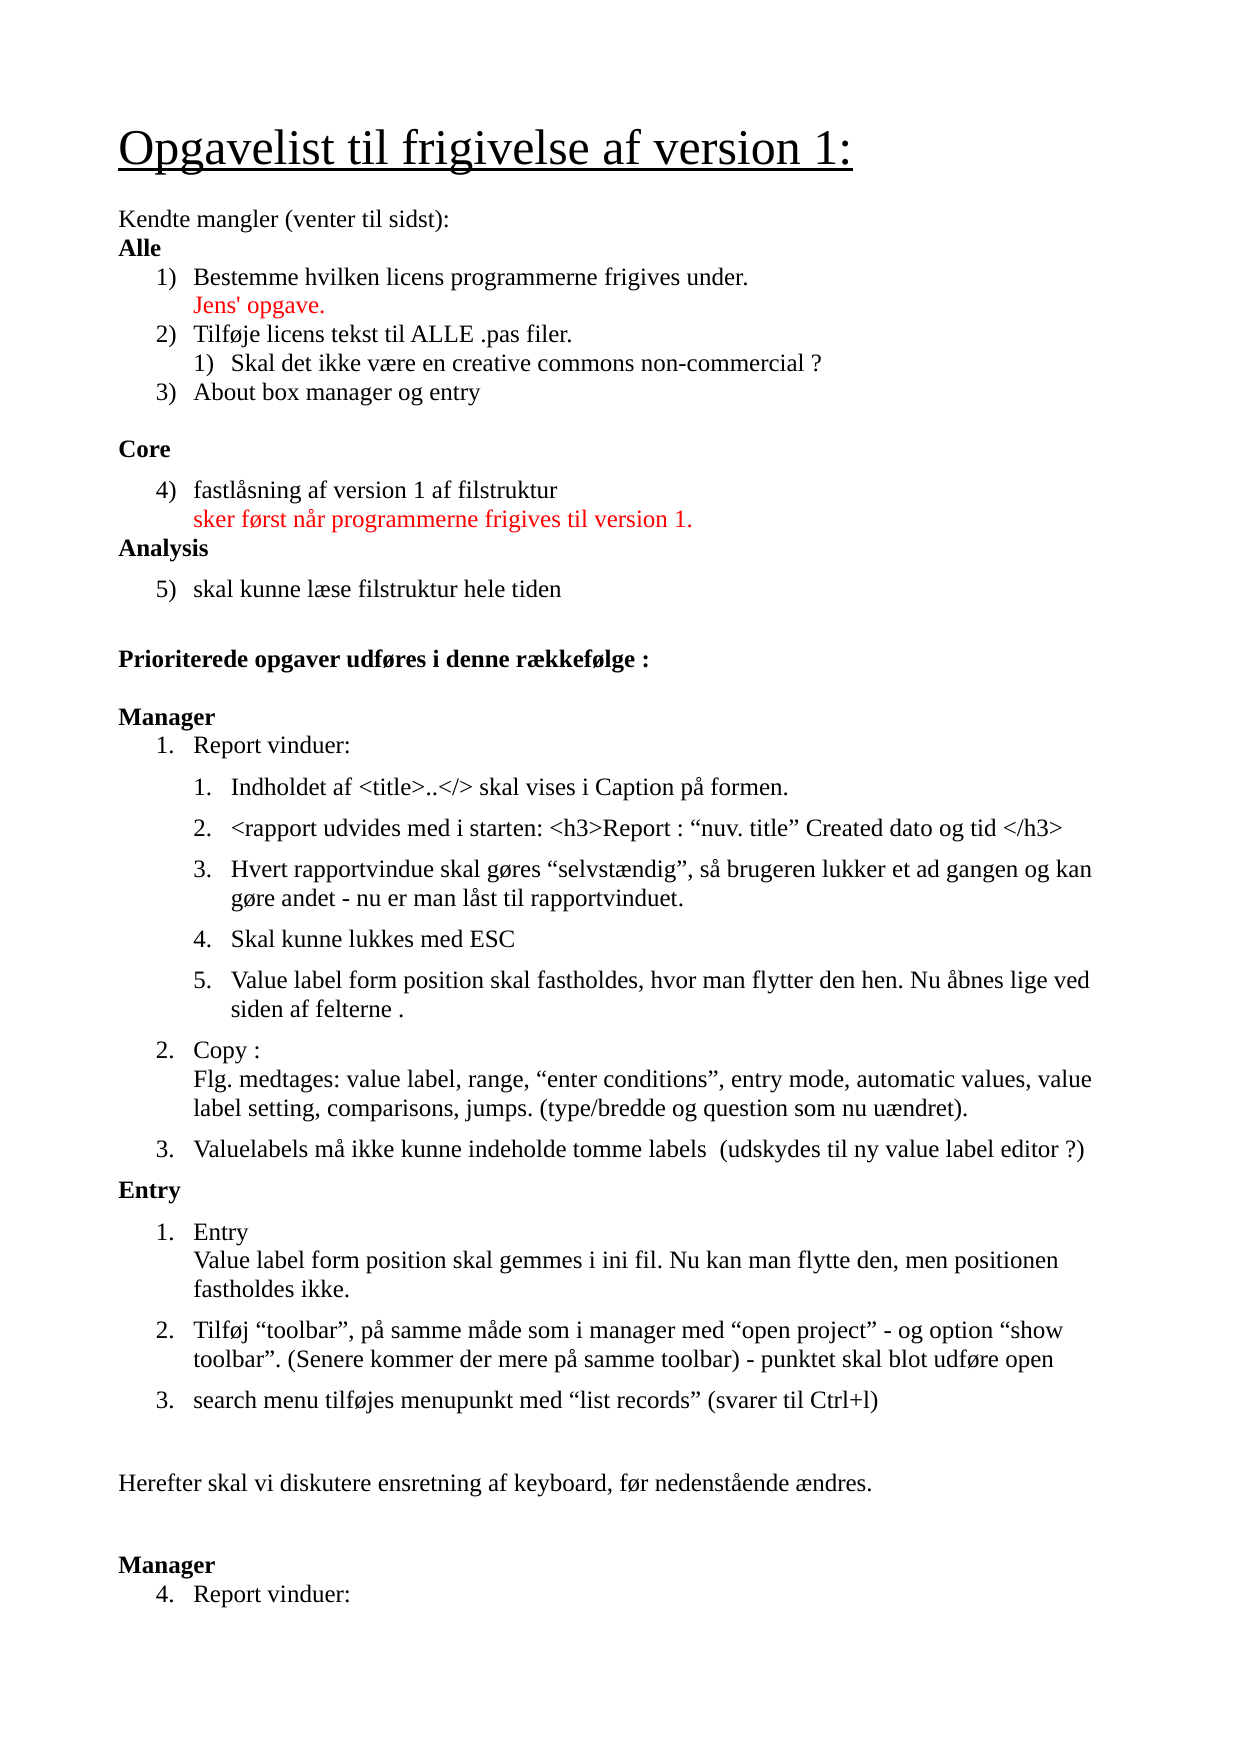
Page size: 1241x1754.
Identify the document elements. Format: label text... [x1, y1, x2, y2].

list Skal det ikke være en creative commons non-commercial ? [193, 348, 1122, 377]
text Entry [118, 1176, 1122, 1204]
list skal kunne læse filstruktur hele tiden [156, 574, 1122, 632]
list Entry Value label form position skal gemmes i ini fil. Nu kan man flytte den, men positionen fastholdes ikke. [156, 1217, 1122, 1303]
text Kendte mangler (venter til sidst): [118, 204, 1122, 233]
list Skal kunne lukkes med ESC [193, 924, 1122, 953]
list <rapport udvides med i starten: <h3>Report : “nuv. title” Created dato og tid </h3> [193, 813, 1122, 842]
text Analysis [118, 533, 1122, 562]
text Alle [118, 233, 1122, 262]
list Hvert rapportvindue skal gøres “selvstændig”, så brugeren lukker et ad gangen og kan gøre andet - nu er man låst til rapportvinduet. [193, 854, 1122, 912]
text Prioriterede opgaver udføres i denne rækkefølge : [118, 644, 1122, 673]
list Tilføj “toolbar”, på samme måde som i manager med “open project” - og option “show toolbar”. (Senere kommer der mere på samme toolbar) - punktet skal blot udføre open [156, 1316, 1122, 1373]
text Herefter skal vi diskutere ensretning af keyboard, før nedenstående ændres. [118, 1468, 1122, 1497]
list About box manager og entry [156, 377, 1122, 434]
list Report vinduer: [156, 1579, 1122, 1608]
list Report vinduer: [156, 731, 1122, 759]
text Manager [118, 702, 1122, 731]
text Core [118, 434, 1122, 463]
text Manager [118, 1551, 1122, 1579]
list search menu tilføjes menupunkt med “list records” (svarer til Ctrl+l) [156, 1386, 1122, 1414]
list fastlåsning af version 1 af filstruktur sker først når programmerne frigives til version 1. [156, 476, 1122, 533]
list Indholdet af <title>..</> skal vises i Caption på formen. [193, 772, 1122, 801]
text Opgavelist til frigivelse af version 1: [118, 118, 1122, 176]
list Bestemme hvilken licens programmerne frigives under. Jens' opgave. [156, 262, 1122, 319]
list Valuelabels må ikke kunne indeholde tomme labels (udskydes til ny value label editor ?) [156, 1134, 1122, 1163]
list Copy : Flg. medtages: value label, range, “enter conditions”, entry mode, automatic values, value label setting, comparisons, jumps. (type/bredde og question som nu uændret). [156, 1036, 1122, 1122]
list Value label form position skal fastholdes, hvor man flytter den hen. Nu åbnes lige ved siden af felterne . [193, 966, 1122, 1023]
list Tilføje licens tekst til ALLE .pas filer. [156, 319, 1122, 348]
